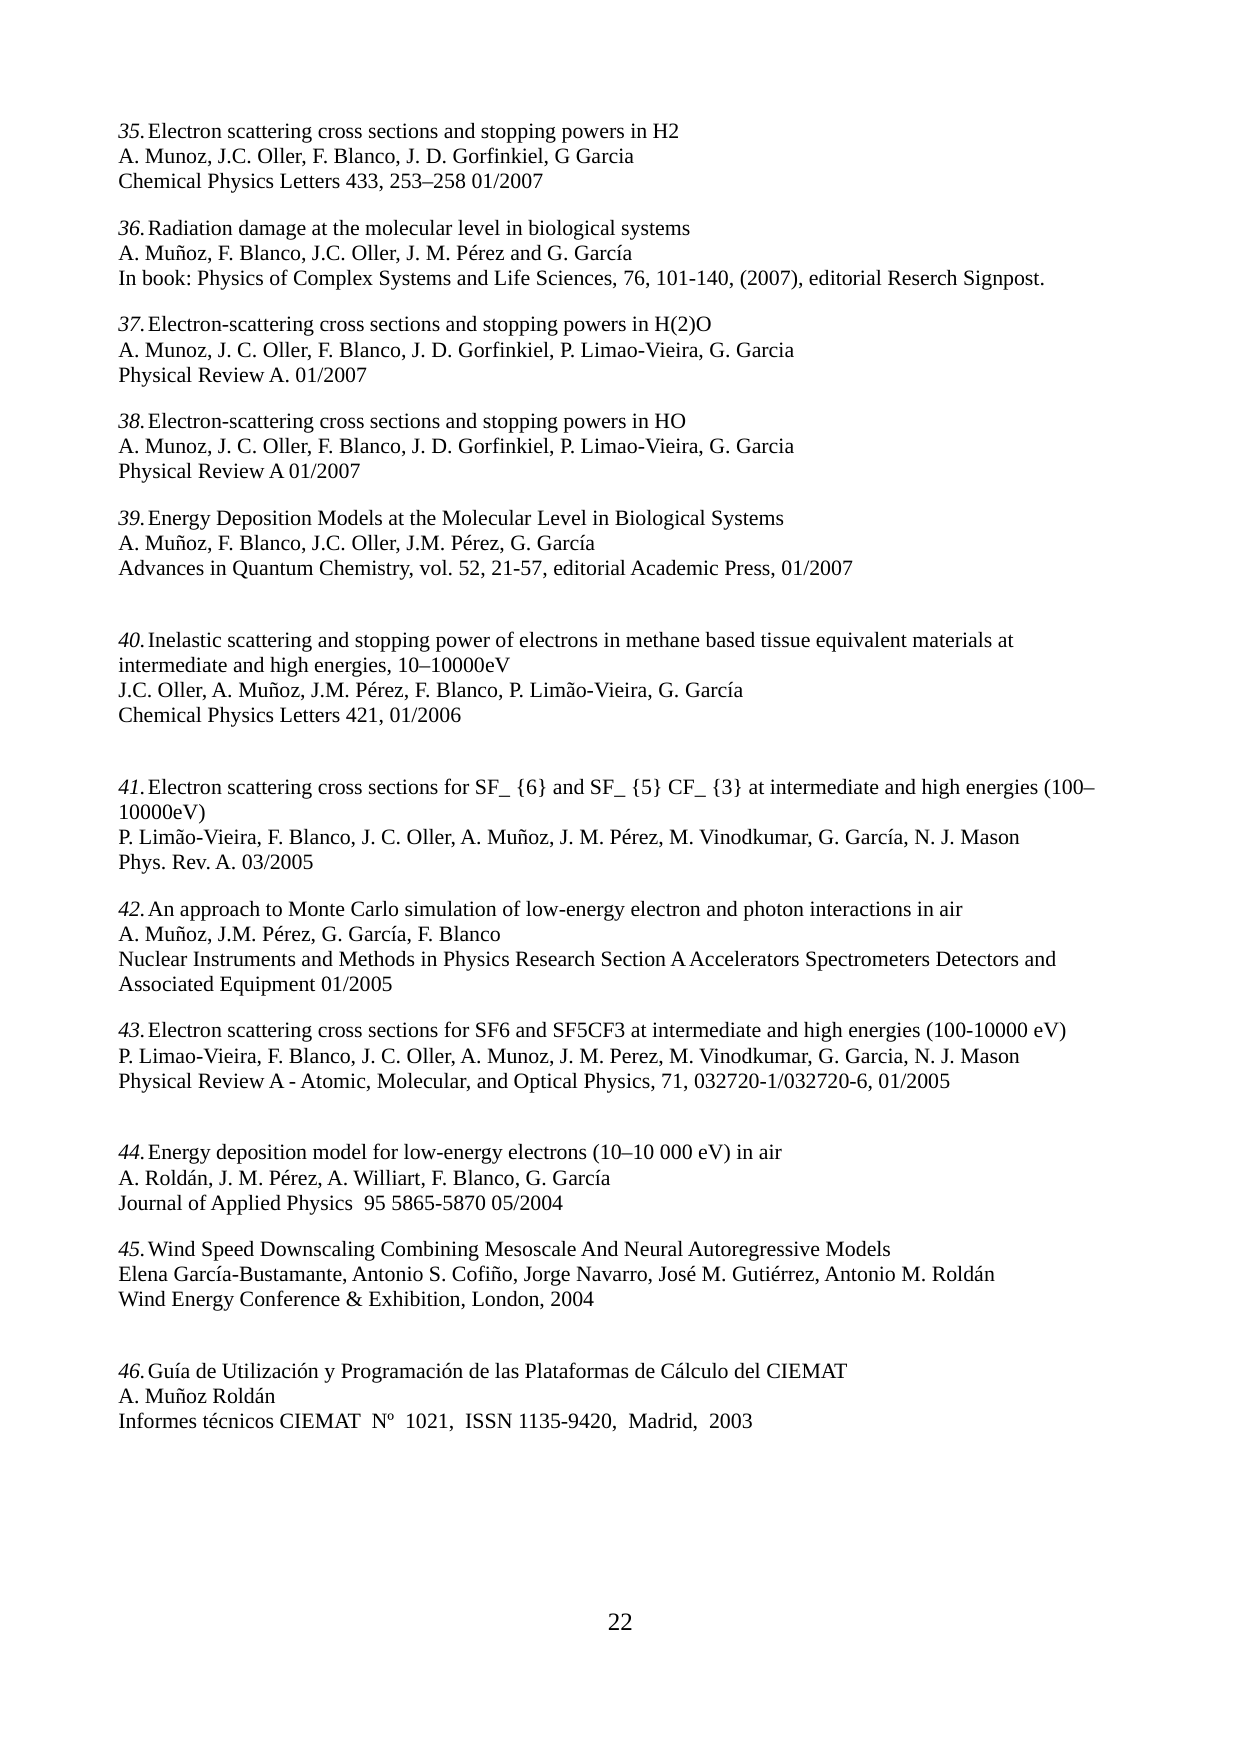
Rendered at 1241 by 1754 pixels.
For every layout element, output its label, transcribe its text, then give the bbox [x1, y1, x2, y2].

list An approach to Monte Carlo simulation of low-energy electron and photon interactions in air A. Muñoz, J.M. Pérez, G. García, F. Blanco Nuclear Instruments and Methods in Physics Research Section A Accelerators Spectrometers Detectors and Associated Equipment 01/2005 [118, 896, 1122, 996]
list Wind Speed Downscaling Combining Mesoscale And Neural Autoregressive Models Elena García-Bustamante, Antonio S. Cofiño, Jorge Navarro, José M. Gutiérrez, Antonio M. Roldán Wind Energy Conference & Exhibition, London, 2004 [118, 1236, 1122, 1337]
list Electron scattering cross sections for SF6 and SF5CF3 at intermediate and high energies (100-10000 eV) P. Limao-Vieira, F. Blanco, J. C. Oller, A. Munoz, J. M. Perez, M. Vinodkumar, G. Garcia, N. J. Mason Physical Review A - Atomic, Molecular, and Optical Physics, 71, 032720-1/032720-6, 01/2005 [118, 1017, 1122, 1118]
list Energy deposition model for low-energy electrons (10–10 000 eV) in air A. Roldán, J. M. Pérez, A. Williart, F. Blanco, G. García Journal of Applied Physics 95 5865-5870 05/2004 [118, 1139, 1122, 1215]
list Guía de Utilización y Programación de las Plataformas de Cálculo del CIEMAT A. Muñoz Roldán Informes técnicos CIEMAT Nº 1021, ISSN 1135-9420, Madrid, 2003 [118, 1358, 1122, 1433]
list Electron-scattering cross sections and stopping powers in HO A. Munoz, J. C. Oller, F. Blanco, J. D. Gorfinkiel, P. Limao-Vieira, G. Garcia Physical Review A 01/2007 [118, 408, 1122, 484]
list Radiation damage at the molecular level in biological systems A. Muñoz, F. Blanco, J.C. Oller, J. M. Pérez and G. García In book: Physics of Complex Systems and Life Sciences, 76, 101-140, (2007), editorial Reserch Signpost. [118, 215, 1122, 290]
list Energy Deposition Models at the Molecular Level in Biological Systems A. Muñoz, F. Blanco, J.C. Oller, J.M. Pérez, G. García Advances in Quantum Chemistry, vol. 52, 21-57, editorial Academic Press, 01/2007 [118, 505, 1122, 606]
list Electron scattering cross sections for SF_ {6} and SF_ {5} CF_ {3} at intermediate and high energies (100–10000eV) P. Limão-Vieira, F. Blanco, J. C. Oller, A. Muñoz, J. M. Pérez, M. Vinodkumar, G. García, N. J. Mason Phys. Rev. A. 03/2005 [118, 774, 1122, 874]
list Electron scattering cross sections and stopping powers in H2 A. Munoz, J.C. Oller, F. Blanco, J. D. Gorfinkiel, G Garcia Chemical Physics Letters 433, 253–258 01/2007 [118, 118, 1122, 194]
list Inelastic scattering and stopping power of electrons in methane based tissue equivalent materials at intermediate and high energies, 10–10000eV J.C. Oller, A. Muñoz, J.M. Pérez, F. Blanco, P. Limão-Vieira, G. García Chemical Physics Letters 421, 01/2006 [118, 627, 1122, 753]
list Electron-scattering cross sections and stopping powers in H(2)O A. Munoz, J. C. Oller, F. Blanco, J. D. Gorfinkiel, P. Limao-Vieira, G. Garcia Physical Review A. 01/2007 [118, 311, 1122, 387]
